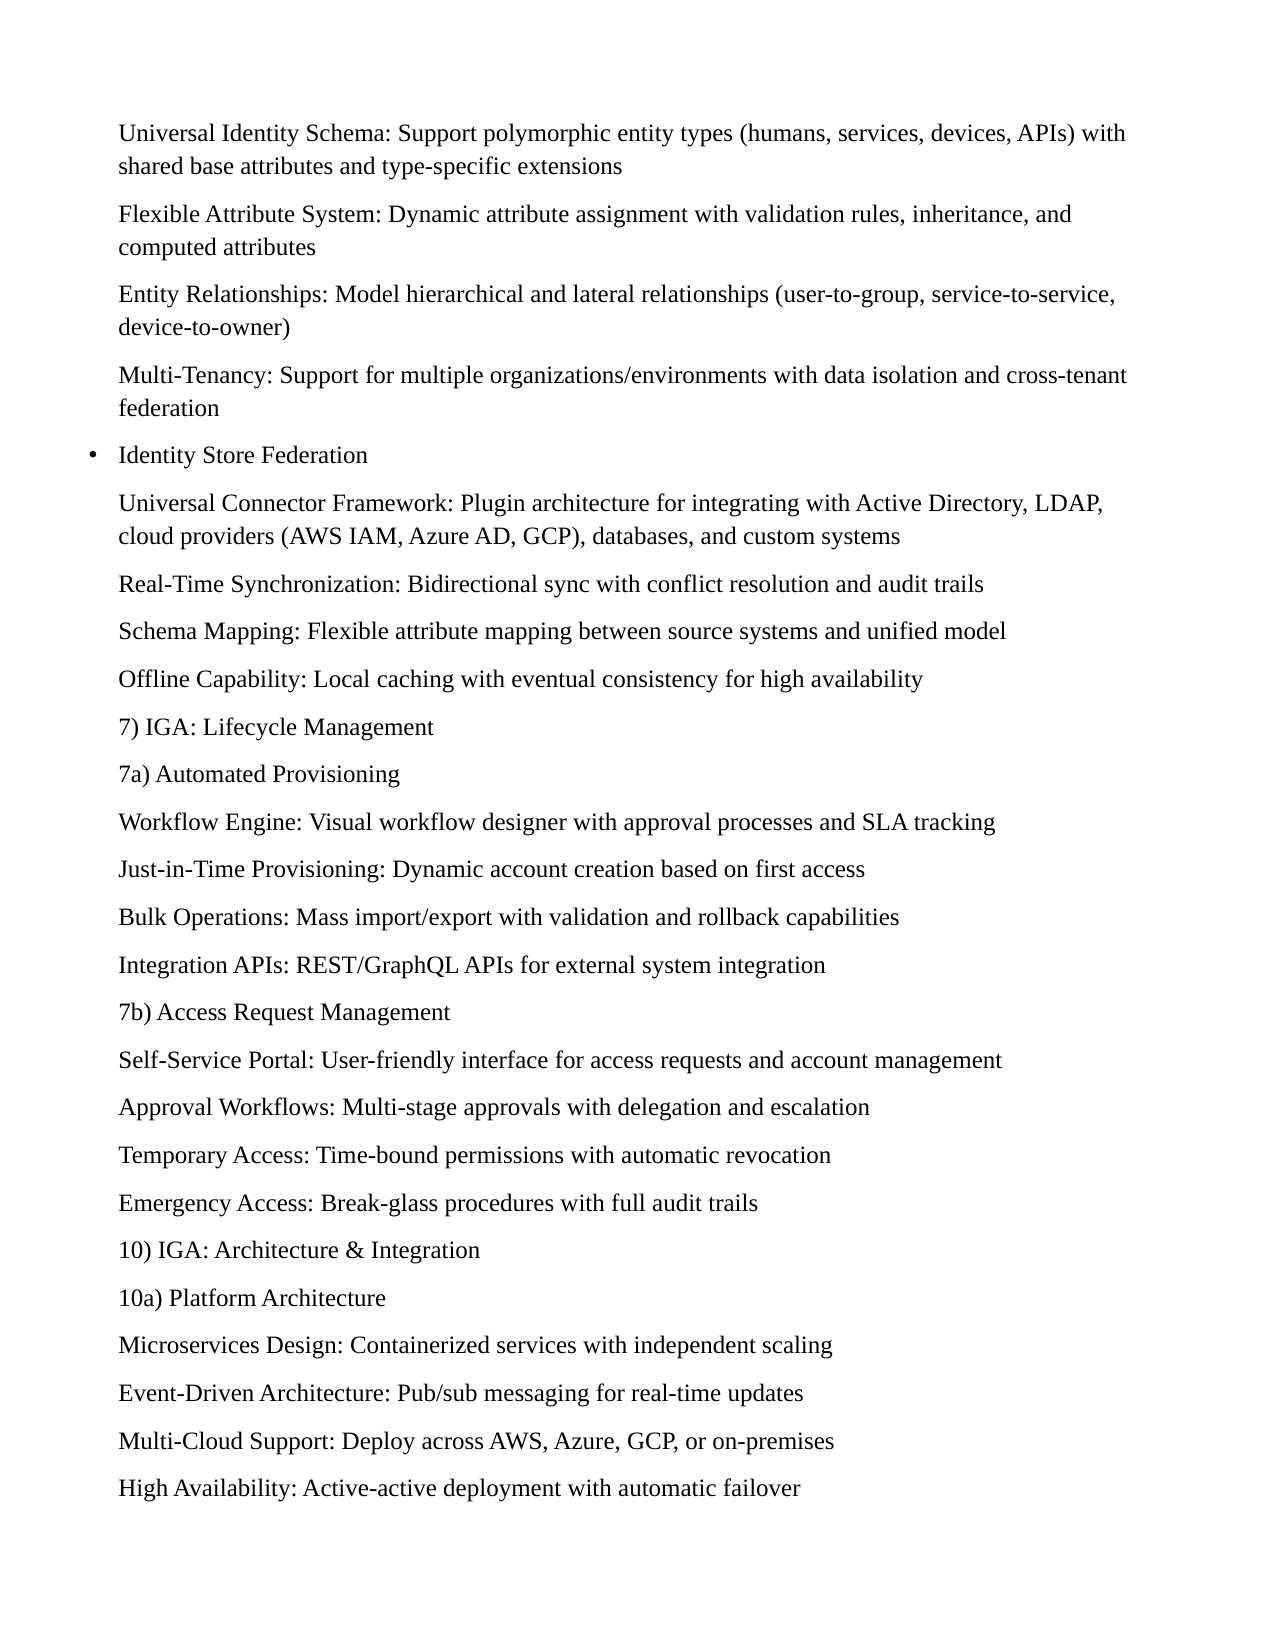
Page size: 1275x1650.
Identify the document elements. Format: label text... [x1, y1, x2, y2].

text High Availability: Active-active deployment with automatic failover [118, 1473, 1157, 1502]
list Identity Store Federation [118, 441, 1157, 469]
text Event-Driven Architecture: Pub/sub messaging for real-time updates [118, 1378, 1157, 1407]
text Offline Capability: Local caching with eventual consistency for high availability [118, 664, 1157, 693]
text Schema Mapping: Flexible attribute mapping between source systems and unified model [118, 616, 1157, 645]
text Approval Workflows: Multi-stage approvals with delegation and escalation [118, 1092, 1157, 1121]
text 7a) Automated Provisioning [118, 759, 1157, 788]
text Multi-Tenancy: Support for multiple organizations/environments with data isolation and cross-tenant federation [118, 360, 1157, 422]
text Bulk Operations: Mass import/export with validation and rollback capabilities [118, 902, 1157, 931]
text Universal Connector Framework: Plugin architecture for integrating with Active Directory, LDAP, cloud providers (AWS IAM, Azure AD, GCP), databases, and custom systems [118, 488, 1157, 550]
text 10) IGA: Architecture & Integration [118, 1235, 1157, 1264]
text Real-Time Synchronization: Bidirectional sync with conflict resolution and audit trails [118, 569, 1157, 598]
text 10a) Platform Architecture [118, 1283, 1157, 1312]
text Universal Identity Schema: Support polymorphic entity types (humans, services, devices, APIs) with shared base attributes and type-specific extensions [118, 118, 1157, 180]
text Emergency Access: Break-glass procedures with full audit trails [118, 1188, 1157, 1216]
text Integration APIs: REST/GraphQL APIs for external system integration [118, 950, 1157, 978]
text Just-in-Time Provisioning: Dynamic account creation based on first access [118, 854, 1157, 883]
text 7) IGA: Lifecycle Management [118, 712, 1157, 740]
text Entity Relationships: Model hierarchical and lateral relationships (user-to-group, service-to-service, device-to-owner) [118, 279, 1157, 341]
text Multi-Cloud Support: Deploy across AWS, Azure, GCP, or on-premises [118, 1426, 1157, 1454]
text 7b) Access Request Management [118, 997, 1157, 1026]
text Workflow Engine: Visual workflow designer with approval processes and SLA tracking [118, 807, 1157, 836]
text Self-Service Portal: User-friendly interface for access requests and account management [118, 1045, 1157, 1074]
text Flexible Attribute System: Dynamic attribute assignment with validation rules, inheritance, and computed attributes [118, 199, 1157, 261]
text Temporary Access: Time-bound permissions with automatic revocation [118, 1140, 1157, 1169]
text Microservices Design: Containerized services with independent scaling [118, 1331, 1157, 1359]
